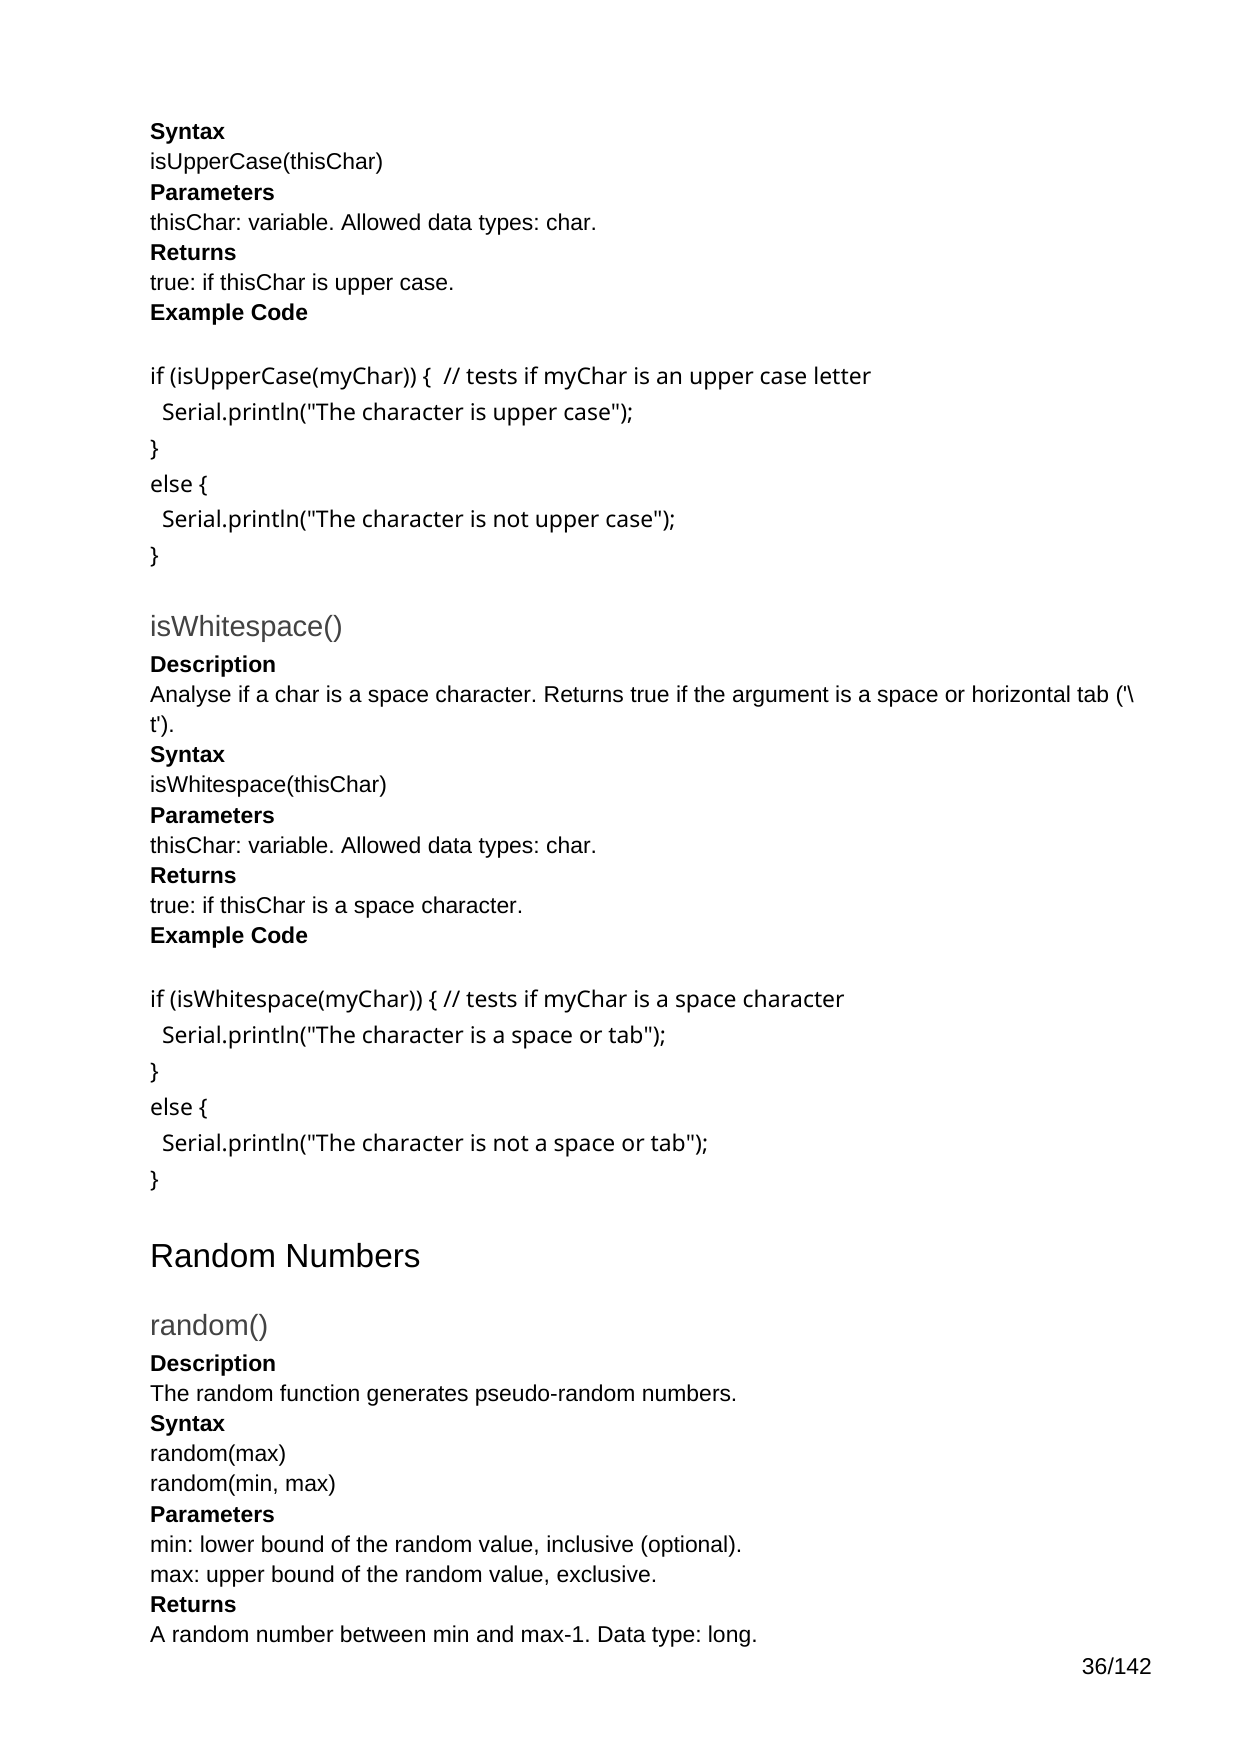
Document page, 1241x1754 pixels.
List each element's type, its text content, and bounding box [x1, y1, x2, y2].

text random(max) [150, 1440, 1152, 1467]
text Serial.println("The character is upper case"); [150, 396, 1152, 427]
text random(min, max) [150, 1470, 1152, 1497]
text isWhitespace(thisChar) [150, 771, 1152, 798]
text true: if thisChar is upper case. [150, 269, 1152, 295]
text else { [150, 467, 1152, 499]
text Parameters [150, 178, 1152, 205]
text else { [150, 1091, 1152, 1122]
text A random number between min and max-1. Data type: long. [150, 1621, 1152, 1648]
text Syntax [150, 1410, 1152, 1436]
subtitle isWhitespace() [150, 609, 1152, 642]
text Example Code [150, 299, 1152, 326]
text Parameters [150, 802, 1152, 828]
text } [150, 432, 1152, 463]
text Returns [150, 862, 1152, 888]
text } [150, 539, 1152, 571]
subtitle random() [150, 1308, 1152, 1341]
text isUpperCase(thisChar) [150, 148, 1152, 174]
text Returns [150, 1591, 1152, 1618]
text } [150, 1162, 1152, 1194]
text Serial.println("The character is not a space or tab"); [150, 1127, 1152, 1158]
text Description [150, 651, 1152, 677]
text Example Code [150, 922, 1152, 949]
text } [150, 1055, 1152, 1086]
text true: if thisChar is a space character. [150, 892, 1152, 918]
text Serial.println("The character is a space or tab"); [150, 1019, 1152, 1050]
text thisChar: variable. Allowed data types: char. [150, 832, 1152, 858]
subtitle Random Numbers [150, 1236, 1152, 1274]
text Syntax [150, 741, 1152, 767]
text if (isWhitespace(myChar)) { // tests if myChar is a space character [150, 983, 1152, 1014]
text Serial.println("The character is not upper case"); [150, 503, 1152, 535]
text Description [150, 1349, 1152, 1376]
text thisChar: variable. Allowed data types: char. [150, 209, 1152, 235]
text Parameters [150, 1501, 1152, 1527]
text max: upper bound of the random value, exclusive. [150, 1561, 1152, 1587]
text if (isUpperCase(myChar)) { // tests if myChar is an upper case letter [150, 360, 1152, 391]
text Syntax [150, 118, 1152, 144]
text The random function generates pseudo-random numbers. [150, 1380, 1152, 1406]
text Returns [150, 239, 1152, 265]
text Analyse if a char is a space character. Returns true if the argument is a space or horizontal tab ('\t'). [150, 681, 1152, 737]
text min: lower bound of the random value, inclusive (optional). [150, 1531, 1152, 1557]
